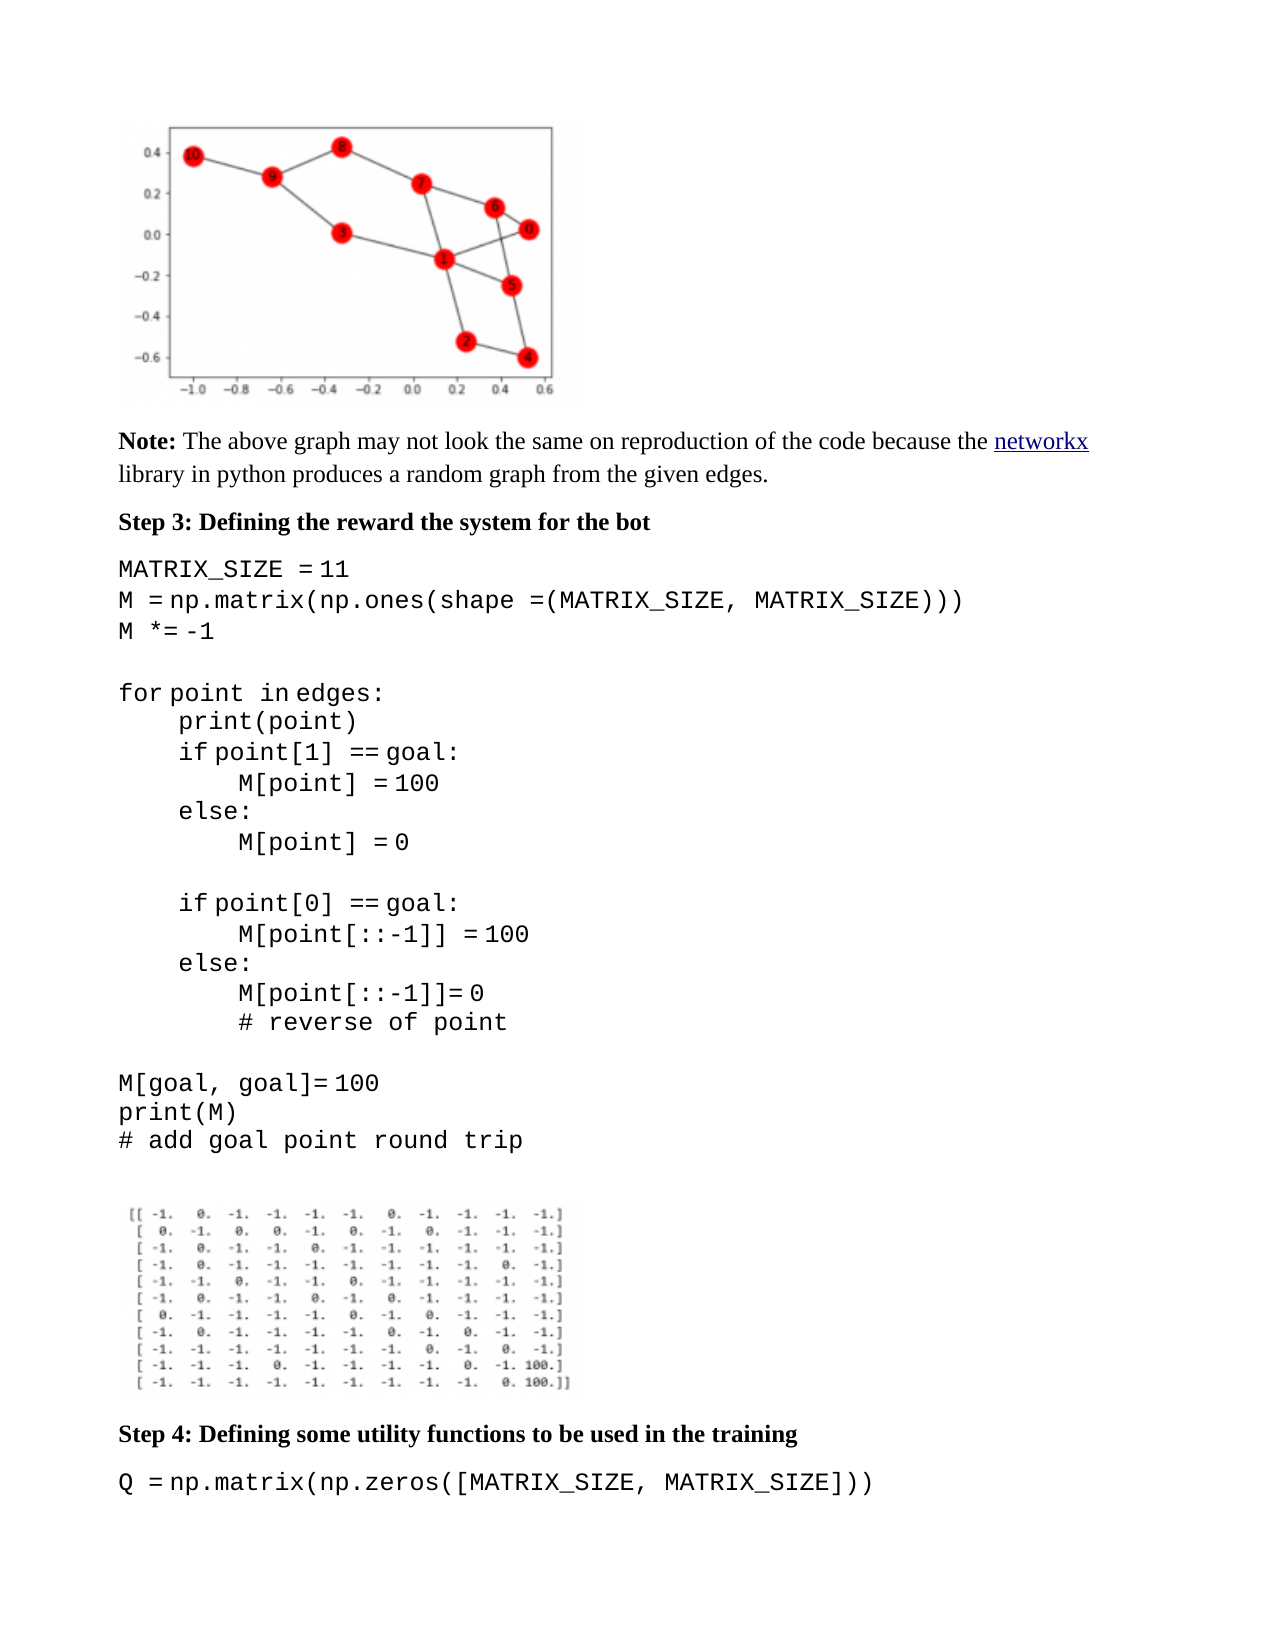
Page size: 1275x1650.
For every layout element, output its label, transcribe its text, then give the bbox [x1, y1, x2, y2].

text Step 3: Defining the reward the system for the bot [118, 507, 1157, 535]
picture [118, 1203, 587, 1401]
table_header Q = np.matrix(np.zeros([MATRIX_SIZE, MATRIX_SIZE])) [118, 1467, 1157, 1528]
table_header MATRIX_SIZE = 11 M = np.matrix(np.ones(shape =(MATRIX_SIZE, MATRIX_SIZE))) M *= -1 for point in edges: print(point) if point[1] == goal: M[point] = 100 else: M[point] = 0 if point[0] == goal: M[point[::-1]] = 100 else: M[point[::-1]]= 0 # reverse of point M[goal, goal]= 100 print(M) # add goal point round trip [118, 554, 983, 1156]
picture [118, 118, 587, 408]
text Note: The above graph may not look the same on reproduction of the code because the networkx library in python produces a random graph from the given edges. [118, 426, 1157, 488]
text Step 4: Defining some utility functions to be used in the training [118, 1419, 1157, 1448]
